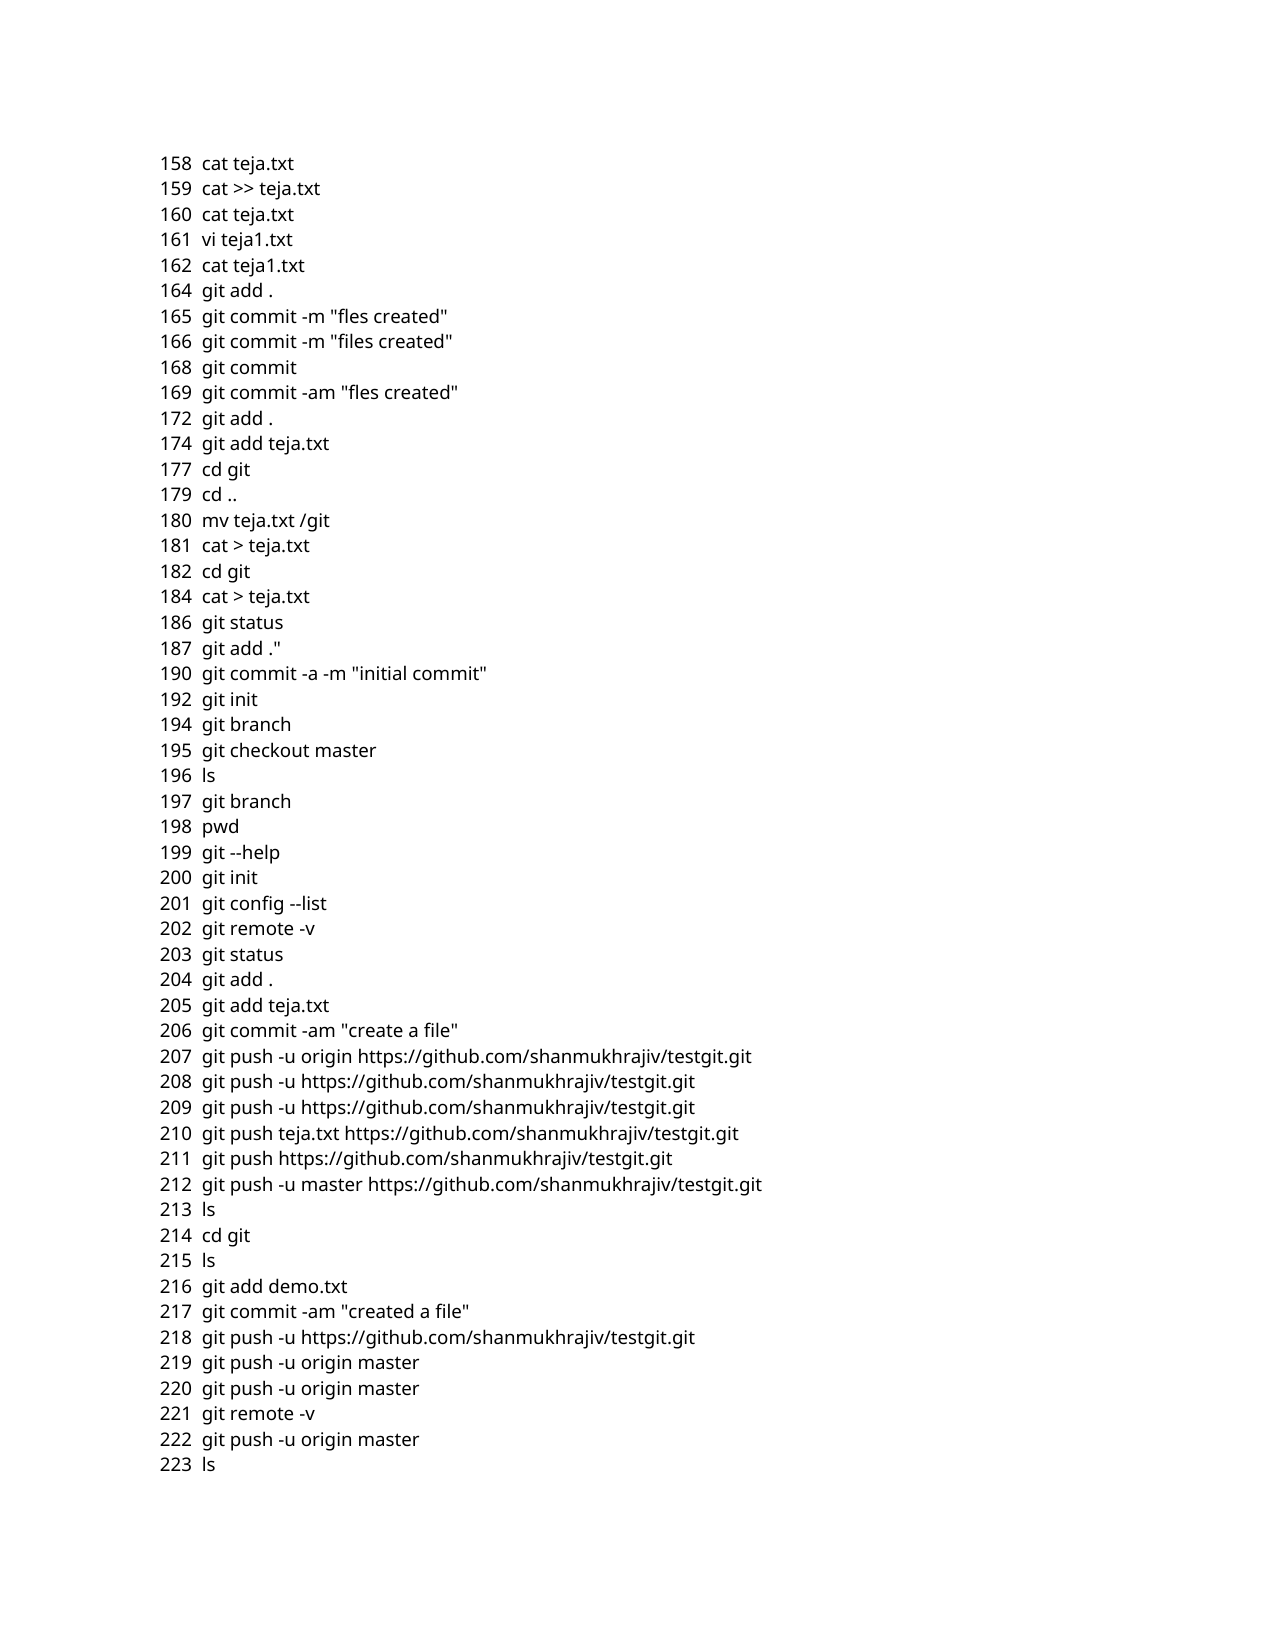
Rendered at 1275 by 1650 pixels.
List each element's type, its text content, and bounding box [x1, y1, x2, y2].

text 190 git commit -a -m "initial commit" [150, 660, 1125, 686]
text 211 git push https://github.com/shanmukhrajiv/testgit.git [150, 1145, 1125, 1171]
text 177 cd git [150, 456, 1125, 482]
text 213 ls [150, 1196, 1125, 1222]
text 164 git add . [150, 278, 1125, 303]
text 219 git push -u origin master [150, 1349, 1125, 1375]
text 202 git remote -v [150, 916, 1125, 941]
text 168 git commit [150, 354, 1125, 380]
text 159 cat >> teja.txt [150, 176, 1125, 201]
text 214 cd git [150, 1222, 1125, 1247]
text 165 git commit -m "fles created" [150, 303, 1125, 329]
text 169 git commit -am "fles created" [150, 380, 1125, 405]
text 197 git branch [150, 788, 1125, 813]
text 208 git push -u https://github.com/shanmukhrajiv/testgit.git [150, 1069, 1125, 1094]
text 201 git config --list [150, 890, 1125, 916]
text 207 git push -u origin https://github.com/shanmukhrajiv/testgit.git [150, 1043, 1125, 1069]
text 179 cd .. [150, 482, 1125, 507]
text 194 git branch [150, 711, 1125, 737]
text 206 git commit -am "create a file" [150, 1018, 1125, 1043]
text 172 git add . [150, 405, 1125, 431]
text 222 git push -u origin master [150, 1426, 1125, 1452]
text 216 git add demo.txt [150, 1273, 1125, 1298]
text 187 git add ." [150, 635, 1125, 660]
text 203 git status [150, 941, 1125, 967]
text 198 pwd [150, 813, 1125, 839]
text 204 git add . [150, 967, 1125, 992]
text 209 git push -u https://github.com/shanmukhrajiv/testgit.git [150, 1094, 1125, 1120]
text 160 cat teja.txt [150, 201, 1125, 227]
text 200 git init [150, 864, 1125, 890]
text 218 git push -u https://github.com/shanmukhrajiv/testgit.git [150, 1324, 1125, 1349]
text 162 cat teja1.txt [150, 252, 1125, 278]
text 186 git status [150, 609, 1125, 635]
text 161 vi teja1.txt [150, 227, 1125, 252]
text 166 git commit -m "files created" [150, 329, 1125, 354]
text 221 git remote -v [150, 1401, 1125, 1426]
text 182 cd git [150, 558, 1125, 584]
text 210 git push teja.txt https://github.com/shanmukhrajiv/testgit.git [150, 1120, 1125, 1145]
text 184 cat > teja.txt [150, 584, 1125, 609]
text 195 git checkout master [150, 737, 1125, 762]
text 223 ls [150, 1452, 1125, 1477]
text 174 git add teja.txt [150, 431, 1125, 456]
text 205 git add teja.txt [150, 992, 1125, 1018]
text 158 cat teja.txt [150, 150, 1125, 176]
text 196 ls [150, 762, 1125, 788]
text 180 mv teja.txt /git [150, 507, 1125, 533]
text 220 git push -u origin master [150, 1375, 1125, 1401]
text 199 git --help [150, 839, 1125, 864]
text 192 git init [150, 686, 1125, 711]
text 212 git push -u master https://github.com/shanmukhrajiv/testgit.git [150, 1171, 1125, 1196]
text 215 ls [150, 1247, 1125, 1273]
text 217 git commit -am "created a file" [150, 1298, 1125, 1324]
text 181 cat > teja.txt [150, 533, 1125, 558]
